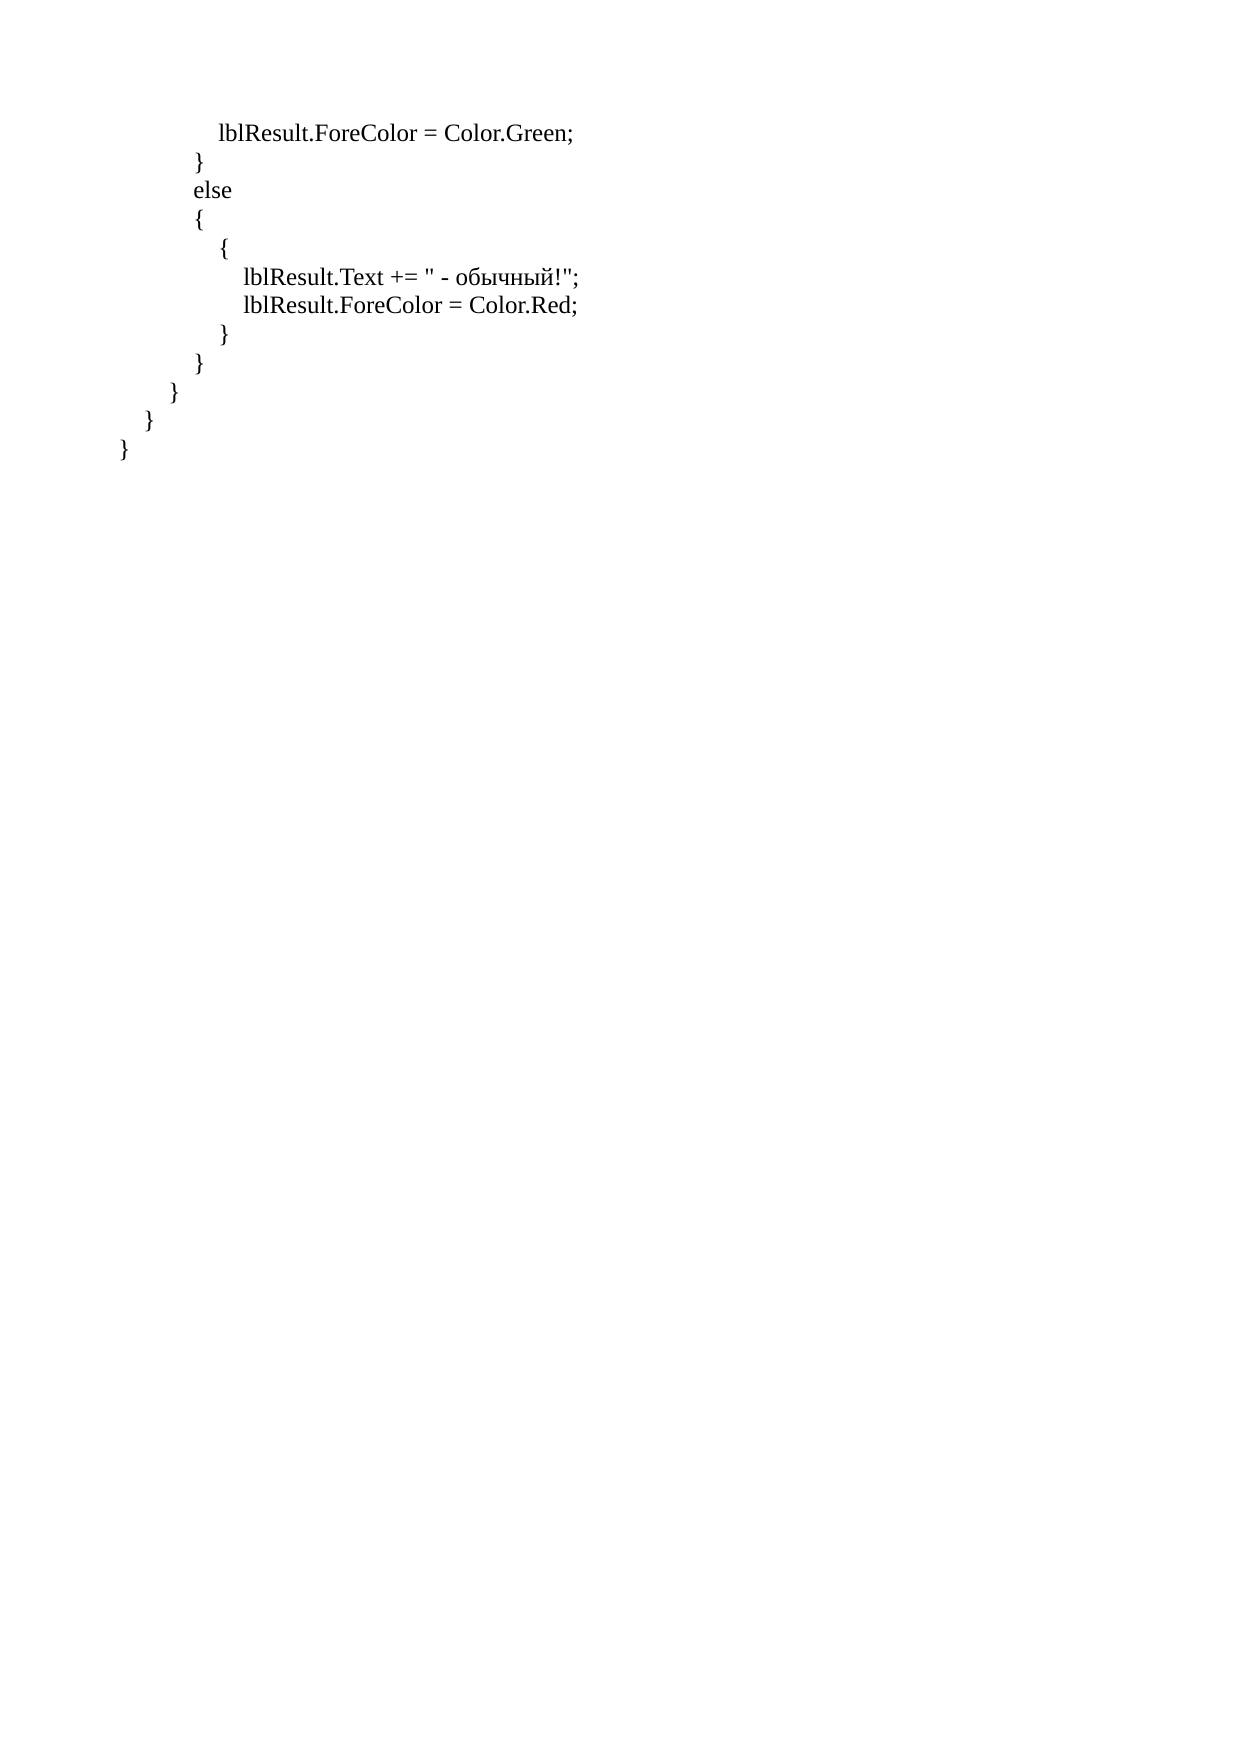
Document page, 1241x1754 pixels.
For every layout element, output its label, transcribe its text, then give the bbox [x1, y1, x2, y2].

text } [118, 406, 1122, 434]
text } [118, 147, 1122, 176]
text } [118, 348, 1122, 377]
text lblResult.Text += " - обычный!"; [118, 262, 1122, 291]
text else [118, 176, 1122, 204]
text lblResult.ForeColor = Color.Green; [118, 118, 1122, 147]
text { [118, 233, 1122, 262]
text { [118, 204, 1122, 233]
text lblResult.ForeColor = Color.Red; [118, 291, 1122, 319]
text } [118, 319, 1122, 348]
text } [118, 434, 1122, 463]
text } [118, 377, 1122, 406]
